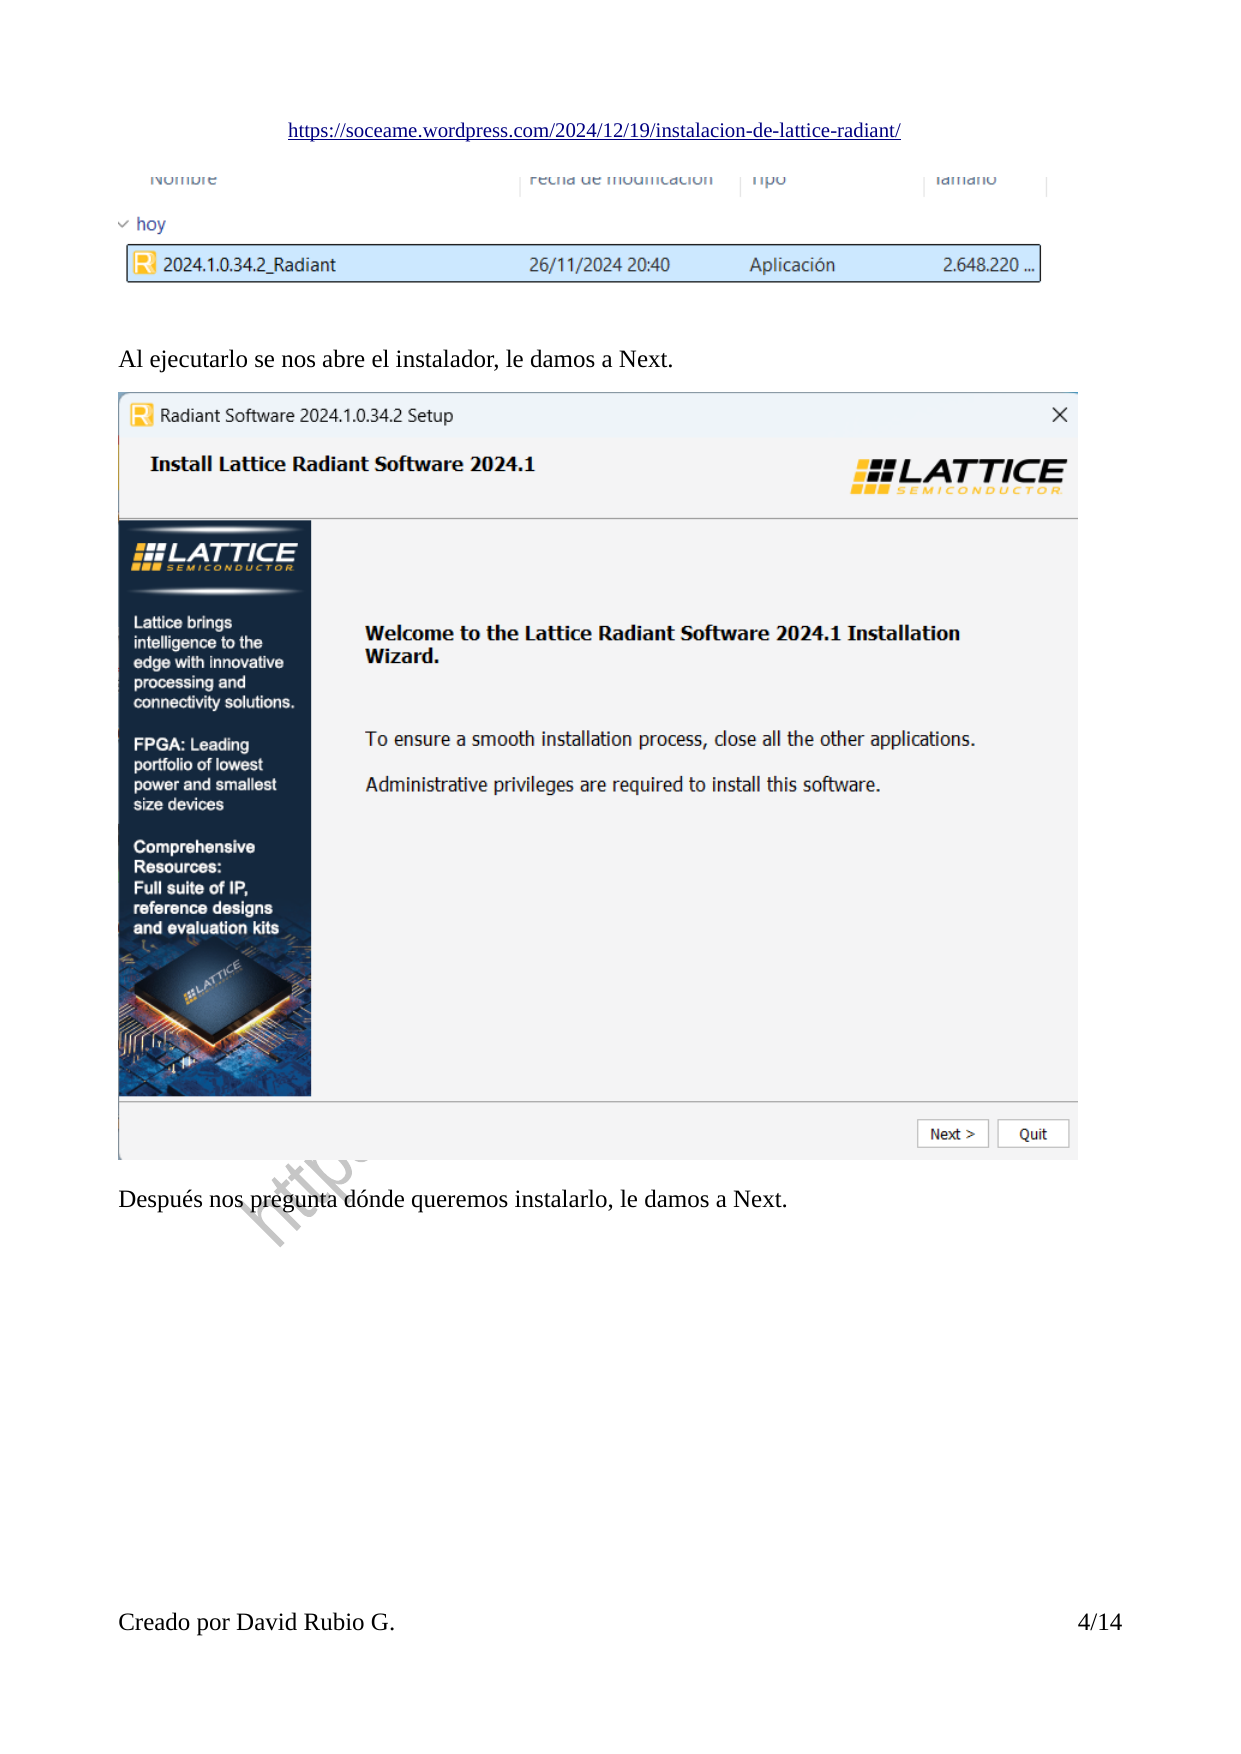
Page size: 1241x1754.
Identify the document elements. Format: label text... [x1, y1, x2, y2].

picture [118, 392, 1078, 1160]
text Después nos pregunta dónde queremos instalarlo, le damos a Next. [118, 1184, 276, 1213]
picture [118, 177, 1068, 321]
text Después nos pregunta dónde queremos instalarlo, le damos a Next. [310, 1184, 1122, 1213]
text Al ejecutarlo se nos abre el instalador, le damos a Next. [118, 344, 1122, 373]
